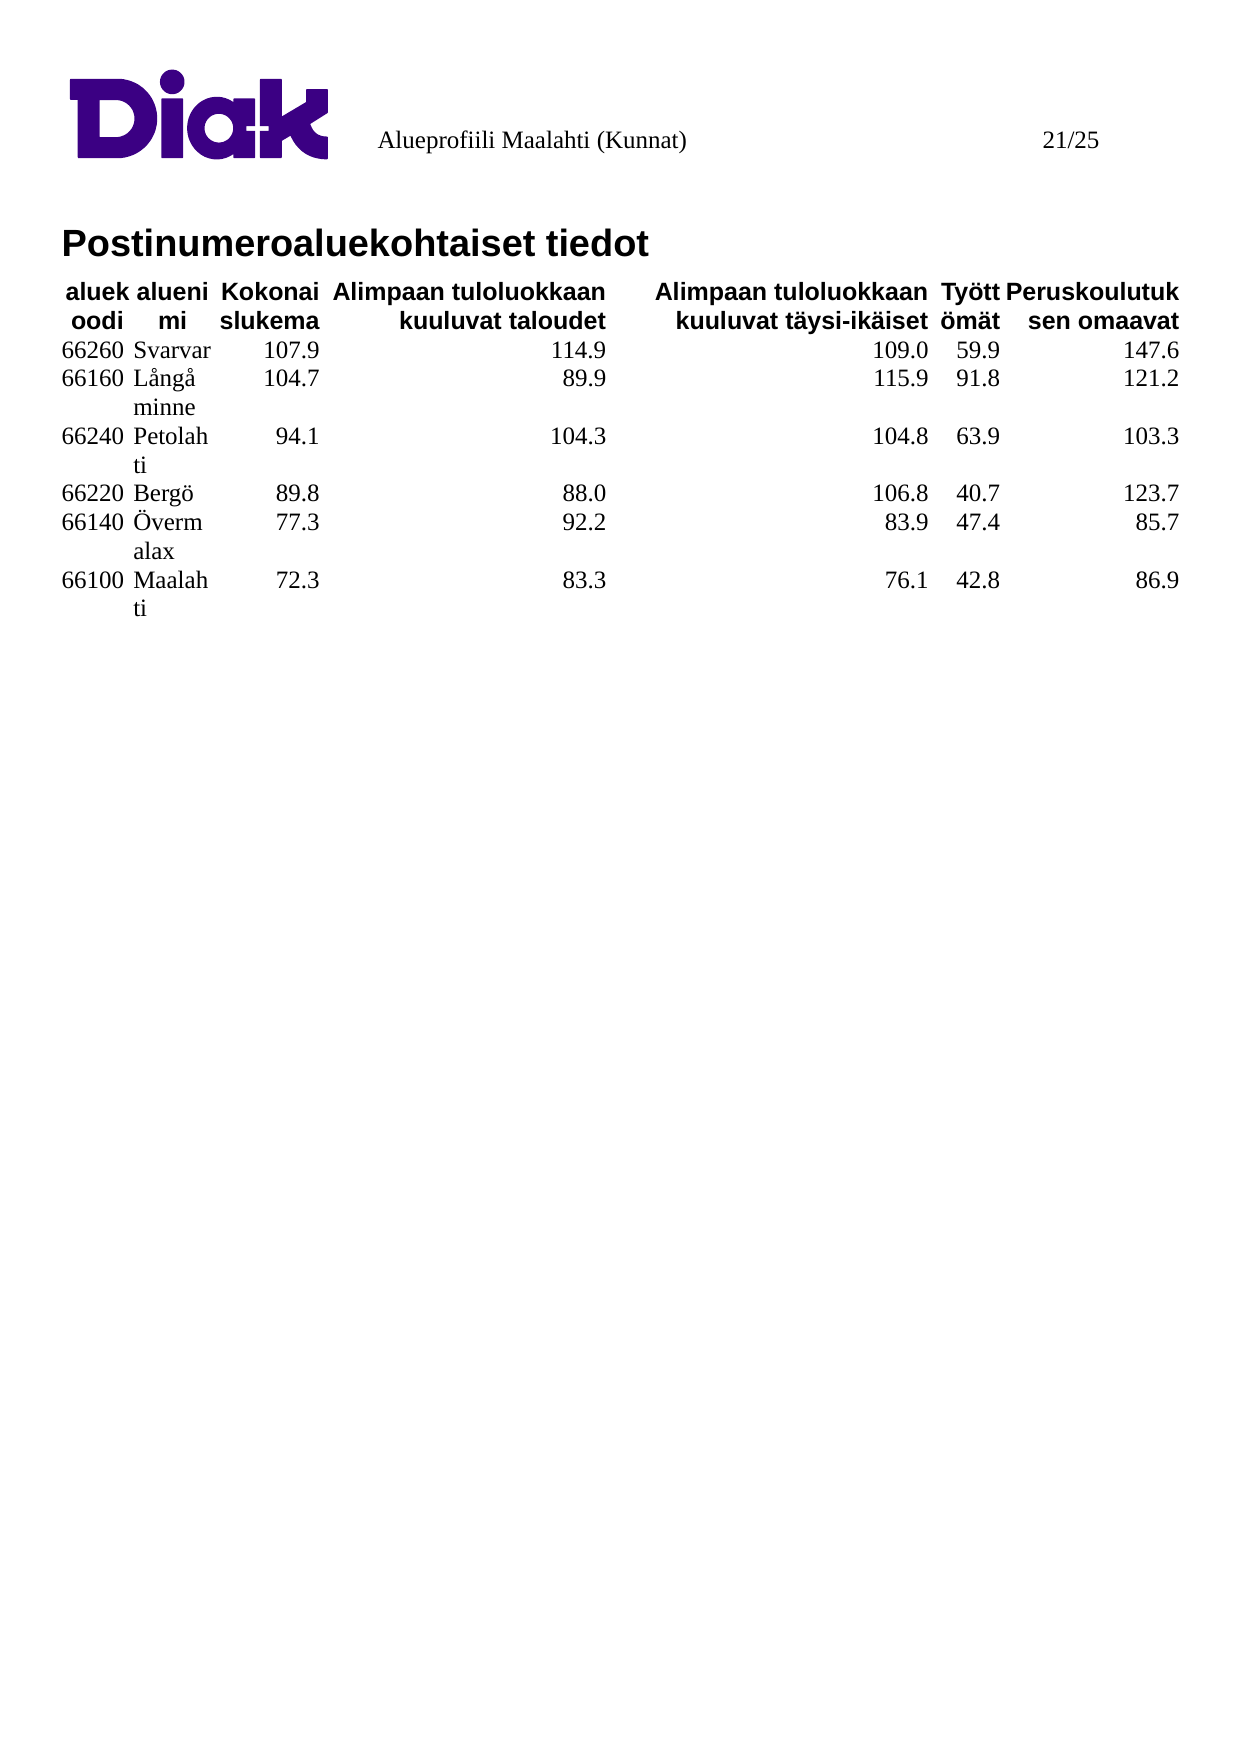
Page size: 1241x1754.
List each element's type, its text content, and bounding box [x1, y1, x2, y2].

table_cell 103.3 [1000, 421, 1179, 478]
subtitle Postinumeroaluekohtaiset tiedot [61, 221, 1179, 265]
table_cell Bergö [133, 479, 212, 507]
table_header Työttömät [928, 277, 1000, 335]
table_header Peruskoulutuksen omaavat [1000, 277, 1179, 335]
table_cell 47.4 [928, 507, 1000, 565]
table_header Alimpaan tuloluokkaan kuuluvat taloudet [319, 277, 606, 335]
table_cell 107.9 [212, 335, 319, 363]
table_header aluenimi [133, 277, 212, 335]
table_cell 88.0 [319, 479, 606, 507]
table_cell 66160 [61, 364, 133, 421]
table_cell 40.7 [928, 479, 1000, 507]
table_cell 77.3 [212, 507, 319, 565]
table_cell 42.8 [928, 565, 1000, 622]
table_cell 89.9 [319, 364, 606, 421]
table_cell 83.9 [606, 507, 928, 565]
table_header Kokonaislukema [212, 277, 319, 335]
table_cell 89.8 [212, 479, 319, 507]
table_cell 85.7 [1000, 507, 1179, 565]
table_cell 66240 [61, 421, 133, 478]
table_cell 72.3 [212, 565, 319, 622]
table_header Alimpaan tuloluokkaan kuuluvat täysi-ikäiset [606, 277, 928, 335]
table_cell 94.1 [212, 421, 319, 478]
table_cell Svarvar [133, 335, 212, 363]
table_cell 114.9 [319, 335, 606, 363]
table_cell Petolahti [133, 421, 212, 478]
table_cell 59.9 [928, 335, 1000, 363]
table_cell 66140 [61, 507, 133, 565]
table_cell Övermalax [133, 507, 212, 565]
table_cell 147.6 [1000, 335, 1179, 363]
table_cell 109.0 [606, 335, 928, 363]
table_cell 115.9 [606, 364, 928, 421]
table_cell 106.8 [606, 479, 928, 507]
table_cell 104.8 [606, 421, 928, 478]
table_cell 121.2 [1000, 364, 1179, 421]
table_cell 104.3 [319, 421, 606, 478]
table_cell 104.7 [212, 364, 319, 421]
table_cell 63.9 [928, 421, 1000, 478]
table_cell 76.1 [606, 565, 928, 622]
table_cell 92.2 [319, 507, 606, 565]
table_header aluekoodi [61, 277, 133, 335]
table_cell 83.3 [319, 565, 606, 622]
table_cell 86.9 [1000, 565, 1179, 622]
table_cell Maalahti [133, 565, 212, 622]
table_cell 123.7 [1000, 479, 1179, 507]
table_cell Långåminne [133, 364, 212, 421]
table_cell 91.8 [928, 364, 1000, 421]
table_cell 66220 [61, 479, 133, 507]
table_cell 66260 [61, 335, 133, 363]
table_cell 66100 [61, 565, 133, 622]
